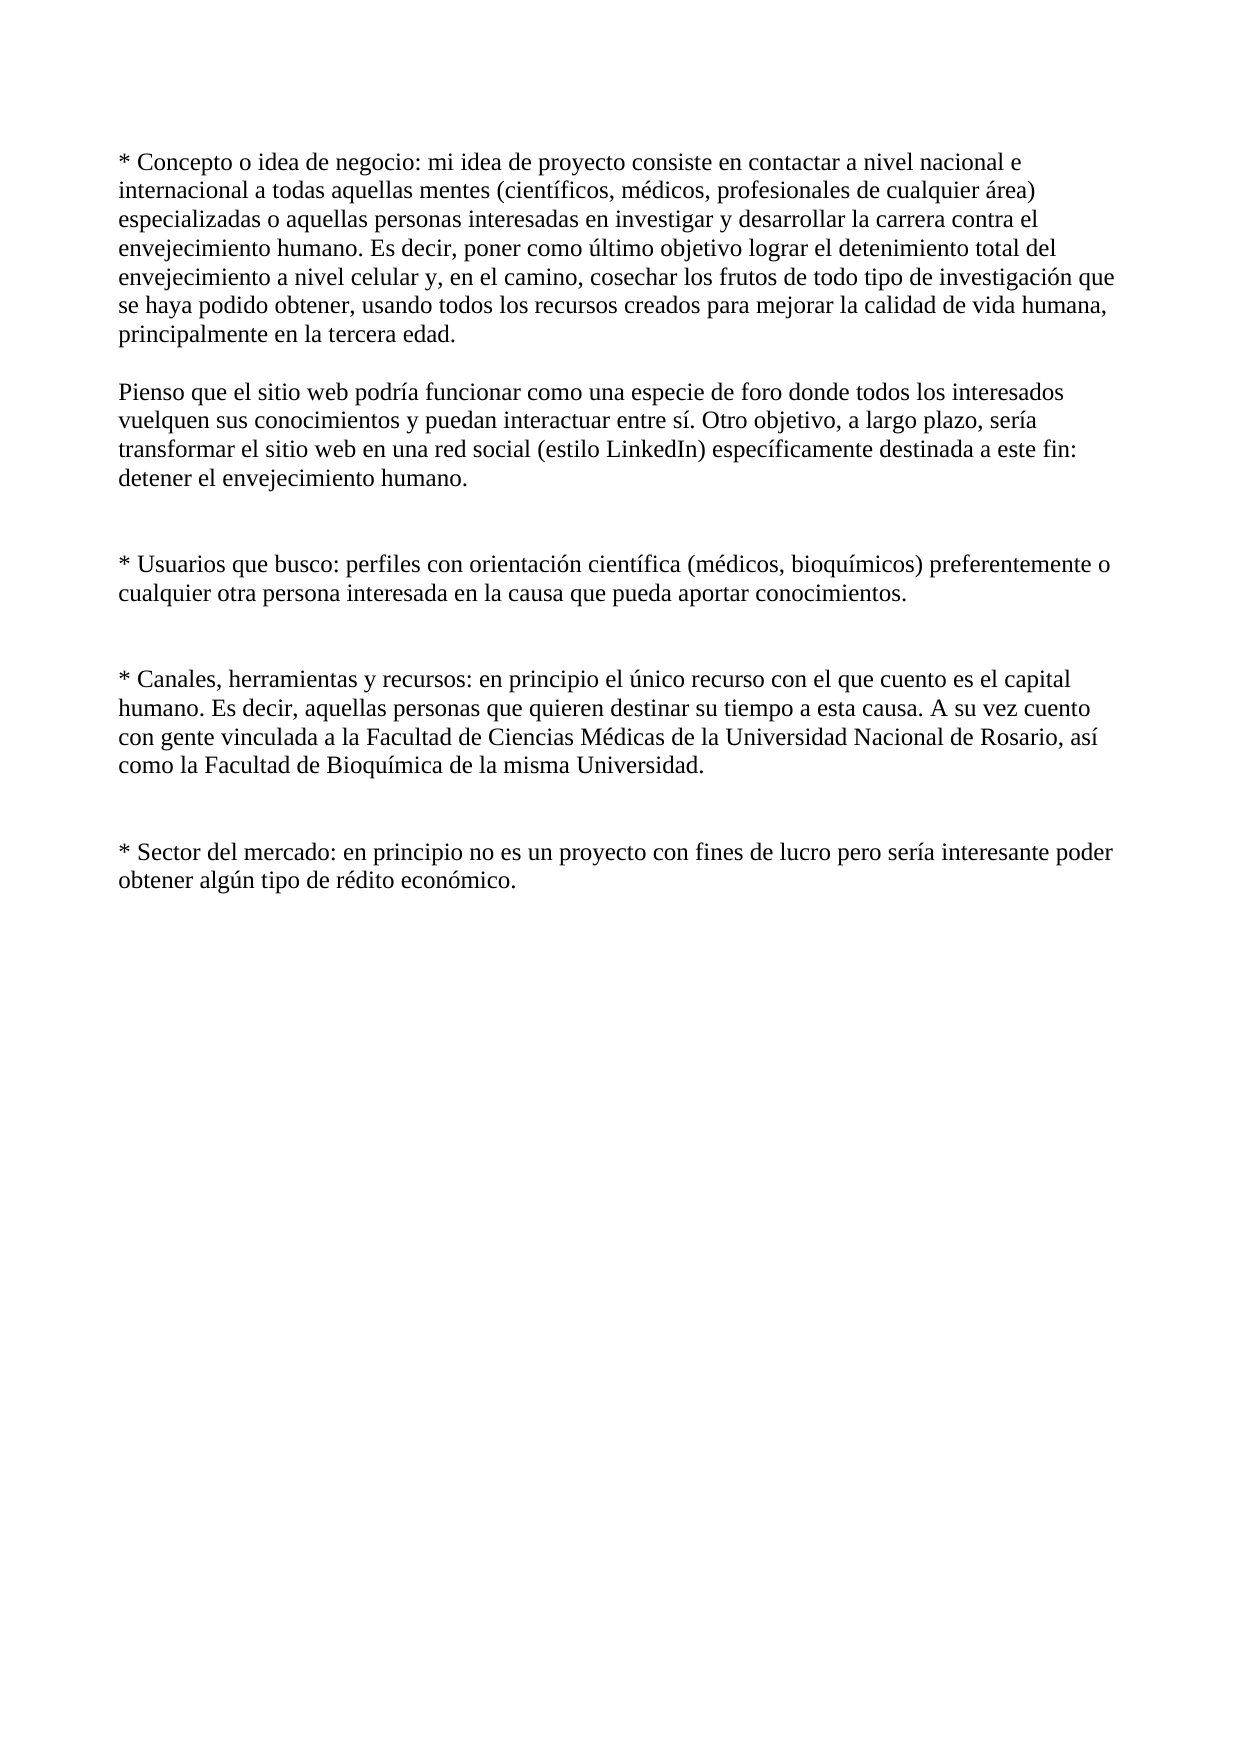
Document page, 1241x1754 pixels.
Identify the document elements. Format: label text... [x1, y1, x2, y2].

text * Sector del mercado: en principio no es un proyecto con fines de lucro pero sería interesante poder obtener algún tipo de rédito económico. [118, 837, 1122, 894]
text * Canales, herramientas y recursos: en principio el único recurso con el que cuento es el capital humano. Es decir, aquellas personas que quieren destinar su tiempo a esta causa. A su vez cuento con gente vinculada a la Facultad de Ciencias Médicas de la Universidad Nacional de Rosario, así como la Facultad de Bioquímica de la misma Universidad. [118, 664, 1122, 779]
text * Usuarios que busco: perfiles con orientación científica (médicos, bioquímicos) preferentemente o cualquier otra persona interesada en la causa que pueda aportar conocimientos. [118, 549, 1122, 607]
text * Concepto o idea de negocio: mi idea de proyecto consiste en contactar a nivel nacional e internacional a todas aquellas mentes (científicos, médicos, profesionales de cualquier área) especializadas o aquellas personas interesadas en investigar y desarrollar la carrera contra el envejecimiento humano. Es decir, poner como último objetivo lograr el detenimiento total del envejecimiento a nivel celular y, en el camino, cosechar los frutos de todo tipo de investigación que se haya podido obtener, usando todos los recursos creados para mejorar la calidad de vida humana, principalmente en la tercera edad. [118, 147, 1122, 348]
text Pienso que el sitio web podría funcionar como una especie de foro donde todos los interesados vuelquen sus conocimientos y puedan interactuar entre sí. Otro objetivo, a largo plazo, sería transformar el sitio web en una red social (estilo LinkedIn) específicamente destinada a este fin: detener el envejecimiento humano. [118, 377, 1122, 492]
